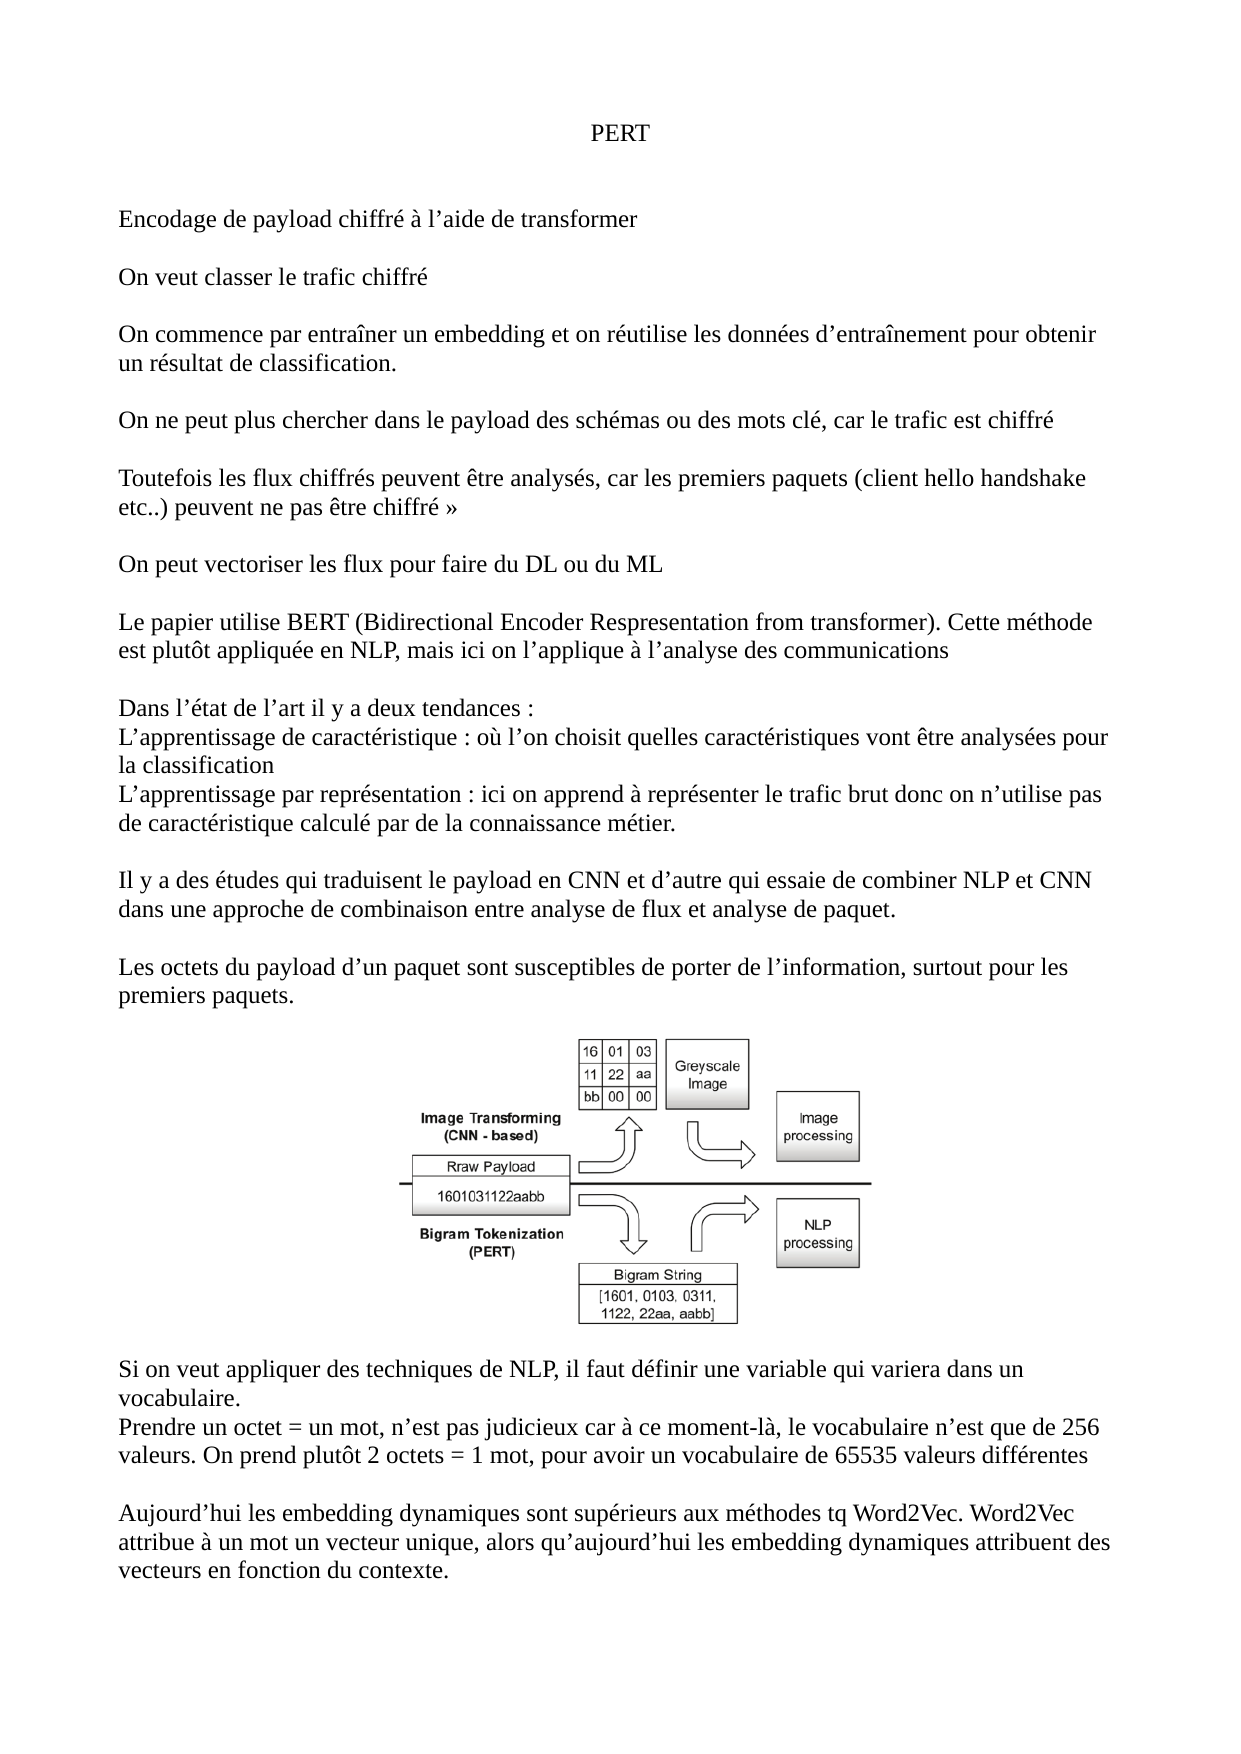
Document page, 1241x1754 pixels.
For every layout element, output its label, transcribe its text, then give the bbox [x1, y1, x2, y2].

text On commence par entraîner un embedding et on réutilise les données d’entraînement pour obtenir un résultat de classification. [118, 319, 1122, 377]
text L’apprentissage par représentation : ici on apprend à représenter le trafic brut donc on n’utilise pas de caractéristique calculé par de la connaissance métier. [118, 779, 1122, 837]
text L’apprentissage de caractéristique : où l’on choisit quelles caractéristiques vont être analysées pour la classification [118, 722, 1122, 779]
text On veut classer le trafic chiffré [118, 262, 1122, 291]
text Prendre un octet = un mot, n’est pas judicieux car à ce moment-là, le vocabulaire n’est que de 256 valeurs. On prend plutôt 2 octets = 1 mot, pour avoir un vocabulaire de 65535 valeurs différentes [118, 1412, 1122, 1469]
text Si on veut appliquer des techniques de NLP, il faut définir une variable qui variera dans un vocabulaire. [118, 1354, 1122, 1412]
text Il y a des études qui traduisent le payload en CNN et d’autre qui essaie de combiner NLP et CNN dans une approche de combinaison entre analyse de flux et analyse de paquet. [118, 866, 1122, 923]
text Aujourd’hui les embedding dynamiques sont supérieurs aux méthodes tq Word2Vec. Word2Vec attribue à un mot un vecteur unique, alors qu’aujourd’hui les embedding dynamiques attribuent des vecteurs en fonction du contexte. [118, 1498, 1122, 1584]
text On peut vectoriser les flux pour faire du DL ou du ML [118, 549, 1122, 578]
text Le papier utilise BERT (Bidirectional Encoder Respresentation from transformer). Cette méthode est plutôt appliquée en NLP, mais ici on l’applique à l’analyse des communications [118, 607, 1122, 664]
text Toutefois les flux chiffrés peuvent être analysés, car les premiers paquets (client hello handshake etc..) peuvent ne pas être chiffré » [118, 463, 1122, 521]
text Dans l’état de l’art il y a deux tendances : [118, 693, 1122, 722]
text On ne peut plus chercher dans le payload des schémas ou des mots clé, car le trafic est chiffré [118, 406, 1122, 434]
picture [387, 1013, 902, 1339]
text PERT [118, 118, 1122, 147]
text Encodage de payload chiffré à l’aide de transformer [118, 204, 1122, 233]
text Les octets du payload d’un paquet sont susceptibles de porter de l’information, surtout pour les premiers paquets. [118, 952, 1122, 1009]
